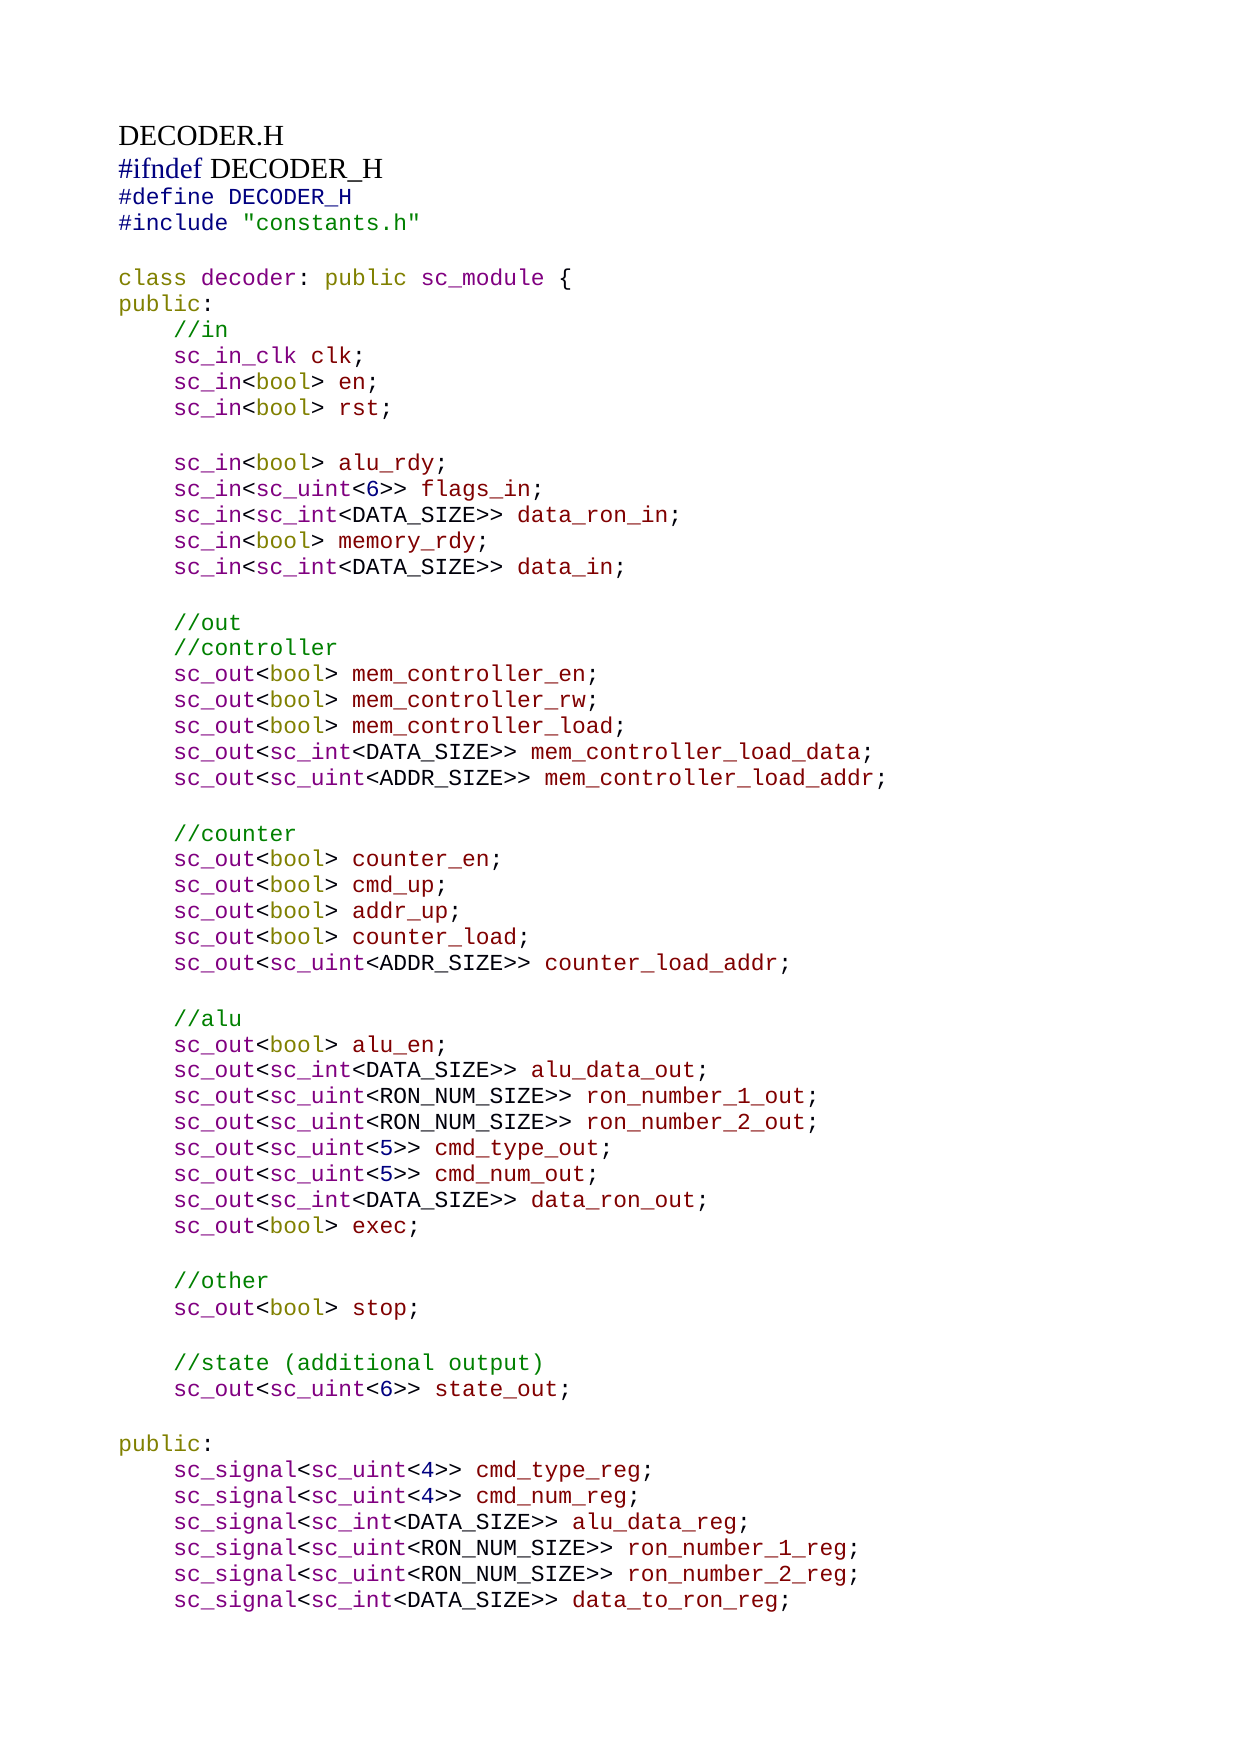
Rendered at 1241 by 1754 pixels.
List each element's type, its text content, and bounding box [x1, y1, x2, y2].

text sc_out<sc_uint<RON_NUM_SIZE>> ron_number_2_out; [118, 1111, 1122, 1137]
text sc_in<sc_int<DATA_SIZE>> data_ron_in; [118, 503, 1122, 529]
text sc_out<bool> mem_controller_load; [118, 714, 1122, 741]
text public: [118, 1433, 1122, 1458]
text sc_signal<sc_int<DATA_SIZE>> alu_data_reg; [118, 1510, 1122, 1536]
text //other [118, 1270, 1122, 1296]
text sc_out<sc_int<DATA_SIZE>> mem_controller_load_data; [118, 741, 1122, 766]
text sc_in<bool> en; [118, 370, 1122, 396]
text //in [118, 318, 1122, 344]
text sc_out<bool> addr_up; [118, 900, 1122, 926]
text sc_out<sc_uint<RON_NUM_SIZE>> ron_number_1_out; [118, 1085, 1122, 1111]
text sc_in<sc_int<DATA_SIZE>> data_in; [118, 555, 1122, 581]
text //out [118, 611, 1122, 637]
text sc_out<sc_uint<ADDR_SIZE>> counter_load_addr; [118, 952, 1122, 977]
text //controller [118, 637, 1122, 663]
text sc_out<sc_int<DATA_SIZE>> alu_data_out; [118, 1059, 1122, 1085]
text //state (additional output) [118, 1351, 1122, 1377]
text sc_signal<sc_uint<RON_NUM_SIZE>> ron_number_1_reg; [118, 1536, 1122, 1562]
text DECODER.H [118, 118, 1122, 152]
text sc_out<bool> mem_controller_rw; [118, 689, 1122, 714]
text public: [118, 292, 1122, 318]
text sc_out<bool> cmd_up; [118, 874, 1122, 900]
text //counter [118, 822, 1122, 848]
text sc_out<bool> alu_en; [118, 1033, 1122, 1059]
text sc_out<bool> counter_en; [118, 848, 1122, 874]
text sc_out<bool> mem_controller_en; [118, 663, 1122, 689]
text //alu [118, 1007, 1122, 1033]
text sc_out<sc_uint<6>> state_out; [118, 1377, 1122, 1403]
text sc_out<bool> exec; [118, 1214, 1122, 1240]
text #ifndef DECODER_H [118, 152, 1122, 185]
text sc_out<sc_int<DATA_SIZE>> data_ron_out; [118, 1188, 1122, 1214]
text sc_signal<sc_uint<RON_NUM_SIZE>> ron_number_2_reg; [118, 1562, 1122, 1588]
text sc_out<sc_uint<5>> cmd_num_out; [118, 1163, 1122, 1188]
text sc_in<bool> rst; [118, 396, 1122, 422]
text sc_signal<sc_int<DATA_SIZE>> data_to_ron_reg; [118, 1588, 1122, 1614]
text sc_in<bool> memory_rdy; [118, 529, 1122, 555]
text #define DECODER_H [118, 185, 1122, 211]
text class decoder: public sc_module { [118, 267, 1122, 292]
text sc_in<sc_uint<6>> flags_in; [118, 478, 1122, 503]
text sc_out<bool> counter_load; [118, 926, 1122, 952]
text sc_out<sc_uint<5>> cmd_type_out; [118, 1137, 1122, 1163]
text sc_signal<sc_uint<4>> cmd_type_reg; [118, 1458, 1122, 1484]
text sc_signal<sc_uint<4>> cmd_num_reg; [118, 1484, 1122, 1510]
text sc_in_clk clk; [118, 344, 1122, 370]
text sc_in<bool> alu_rdy; [118, 452, 1122, 478]
text sc_out<sc_uint<ADDR_SIZE>> mem_controller_load_addr; [118, 766, 1122, 792]
text #include "constants.h" [118, 211, 1122, 237]
text sc_out<bool> stop; [118, 1296, 1122, 1322]
